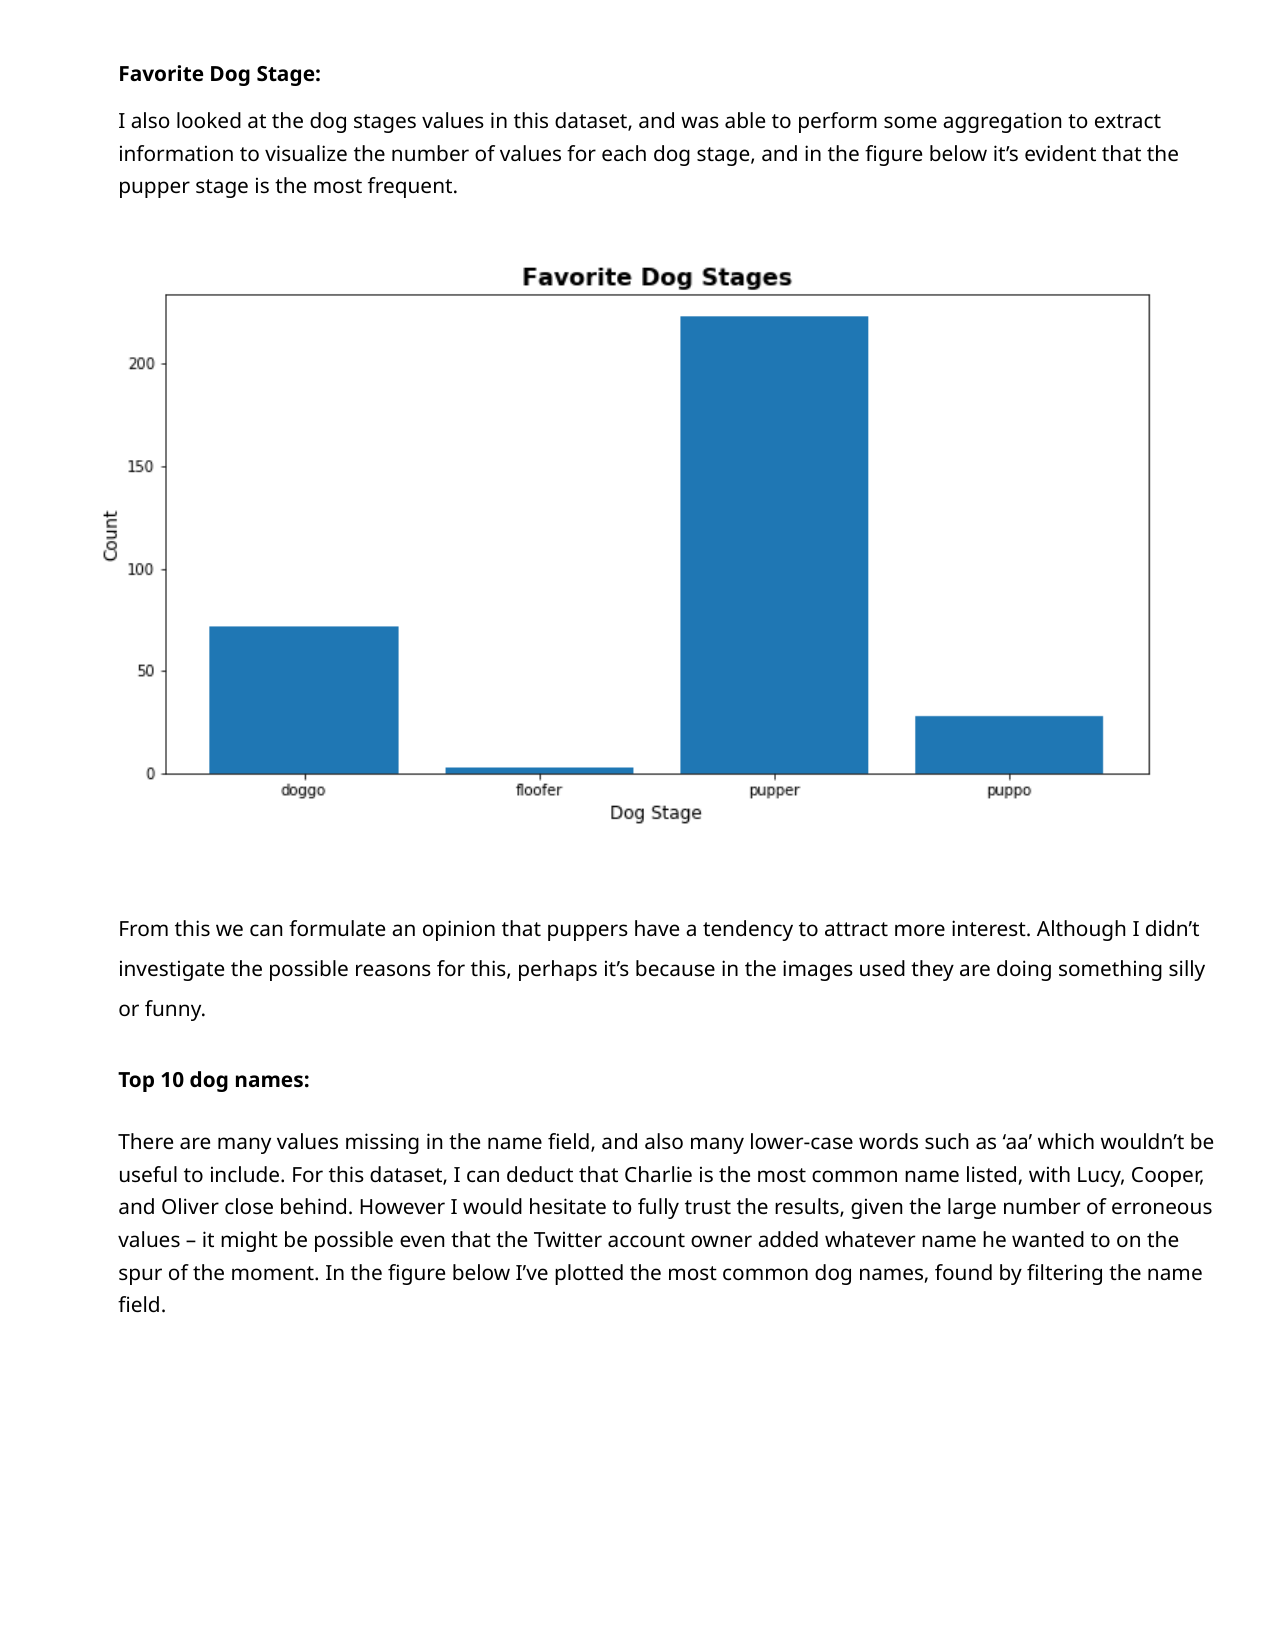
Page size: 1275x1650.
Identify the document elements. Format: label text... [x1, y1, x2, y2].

picture [7, 218, 1275, 853]
text I also looked at the dog stages values in this dataset, and was able to perform some aggregation to extract information to visualize the number of values for each dog stage, and in the figure below it’s evident that the pupper stage is the most frequent. [118, 106, 1216, 200]
text There are many values missing in the name field, and also many lower-case words such as ‘aa’ which wouldn’t be useful to include. For this dataset, I can deduct that Charlie is the most common name listed, with Lucy, Cooper, and Oliver close behind. However I would hesitate to fully trust the results, given the large number of erroneous values – it might be possible even that the Twitter account owner added whatever name he wanted to on the spur of the moment. In the figure below I’ve plotted the most common dog names, found by filtering the name field. [118, 1127, 1216, 1319]
text Top 10 dog names: [118, 1065, 1216, 1093]
text From this we can formulate an opinion that puppers have a tendency to attract more interest. Although I didn’t investigate the possible reasons for this, perhaps it’s because in the images used they are doing something silly or funny. [118, 914, 1216, 1023]
text Favorite Dog Stage: [118, 59, 1216, 87]
